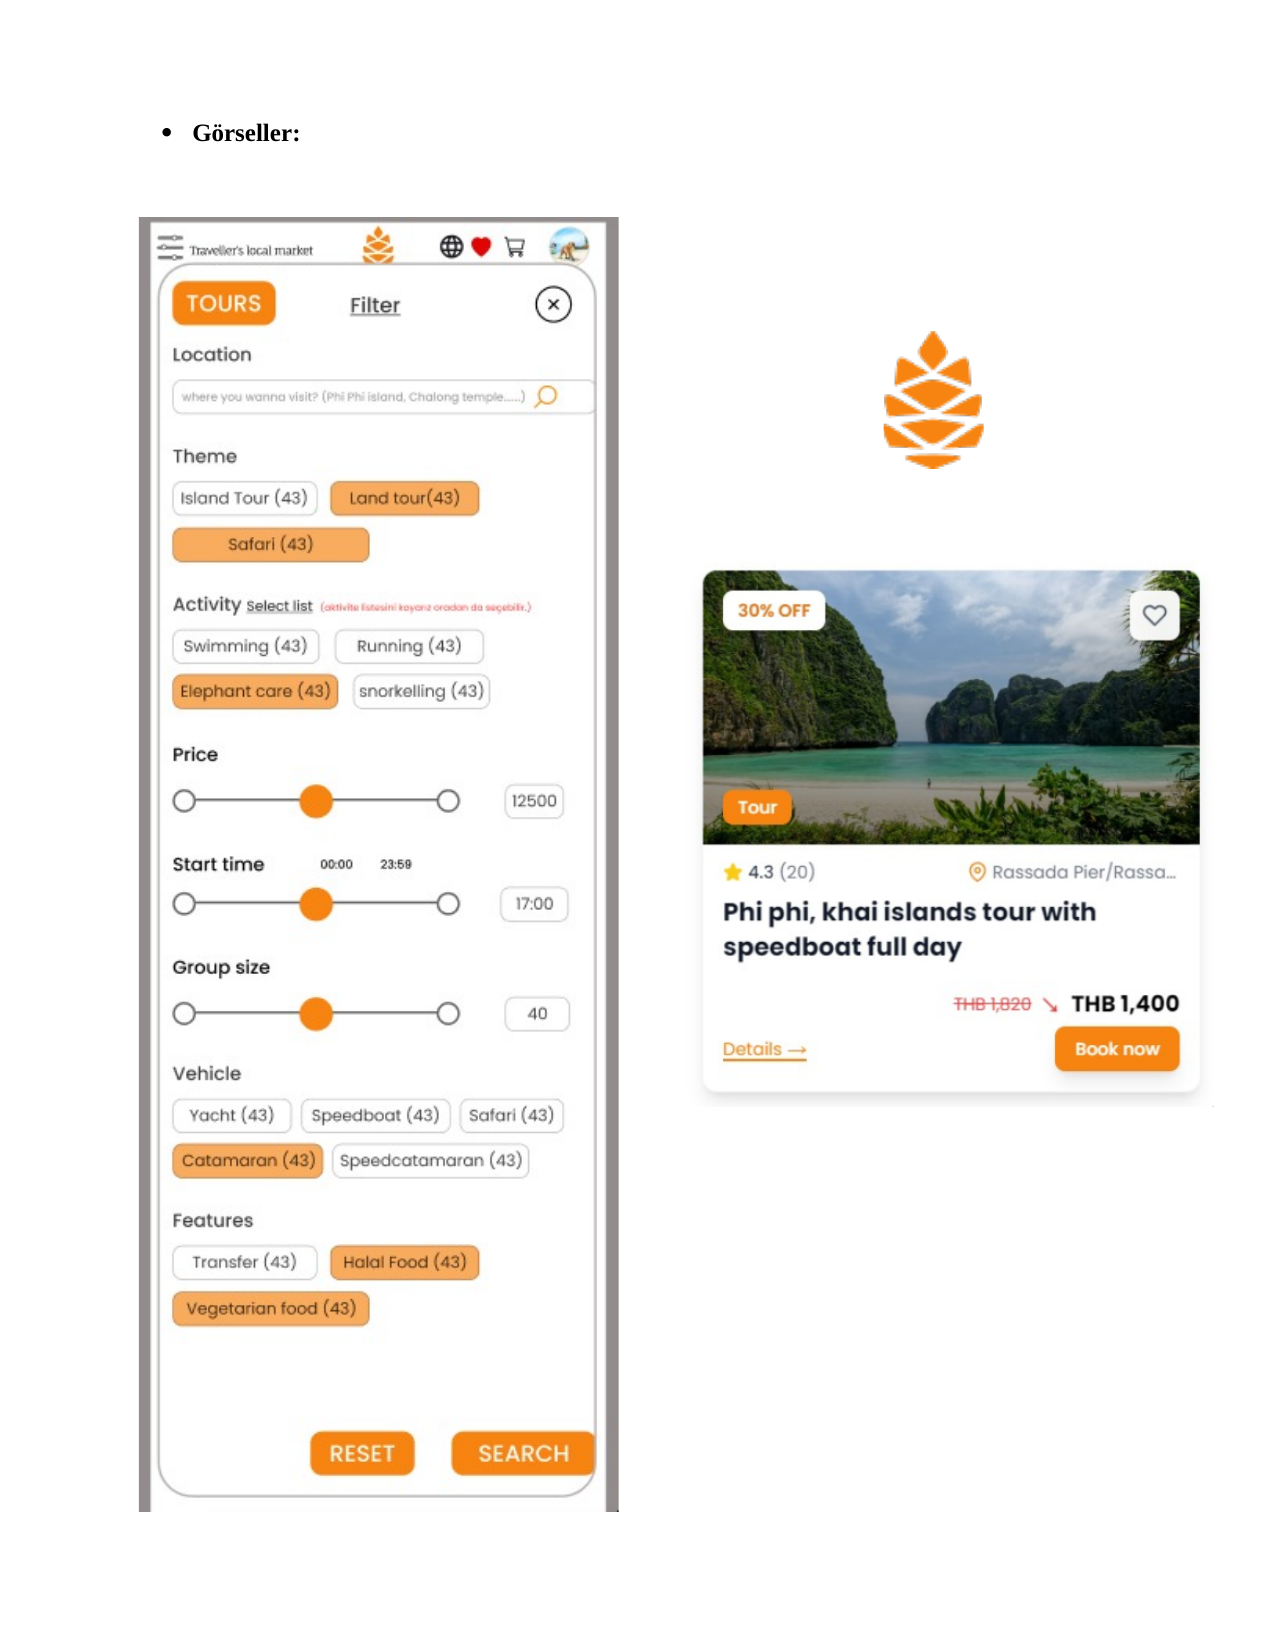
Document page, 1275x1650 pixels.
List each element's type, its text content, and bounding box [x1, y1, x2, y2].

picture [138, 217, 619, 1512]
picture [883, 331, 984, 469]
list Görseller: [162, 118, 1157, 147]
picture [685, 553, 1214, 1107]
